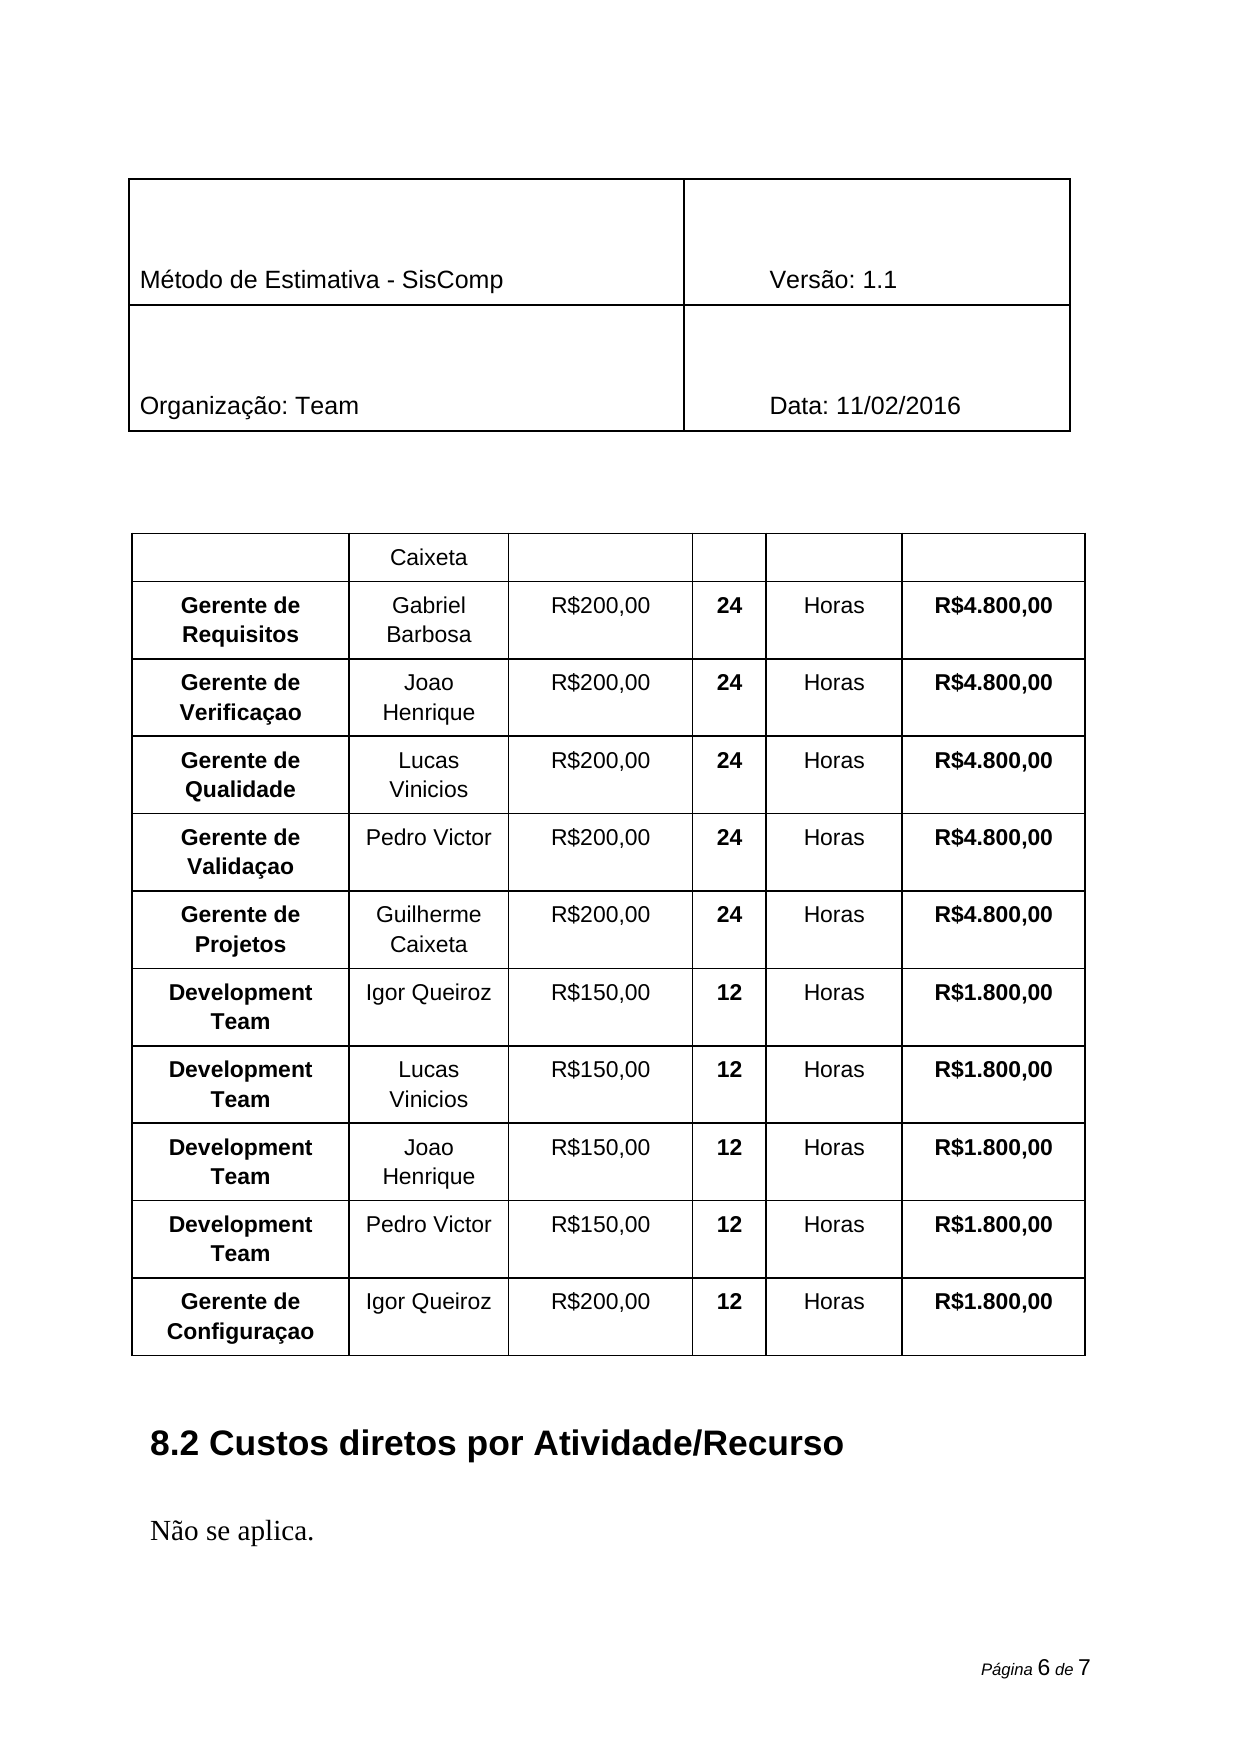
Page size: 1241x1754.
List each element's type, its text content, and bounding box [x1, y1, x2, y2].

table_cell R$200,00 [509, 892, 692, 967]
table_cell R$1.800,00 [903, 1279, 1084, 1354]
table_cell Gerente de Requisitos [133, 582, 348, 658]
table_cell Horas [767, 1279, 901, 1354]
table_cell Development Team [133, 1124, 348, 1200]
table_cell 12 [693, 1201, 765, 1277]
text Não se aplica. [150, 1514, 1091, 1546]
table_cell R$200,00 [509, 582, 692, 658]
table_cell Gabriel Barbosa [350, 582, 508, 658]
table_cell R$150,00 [509, 1201, 692, 1277]
table_cell R$200,00 [509, 737, 692, 813]
table_cell Gerente de Projetos [133, 892, 348, 967]
table_cell Horas [767, 582, 901, 658]
table_cell Development Team [133, 1047, 348, 1122]
table_cell Horas [767, 814, 901, 890]
table_cell 12 [693, 1047, 765, 1122]
table_cell Caixeta [350, 534, 508, 581]
table_cell Gerente de Qualidade [133, 737, 348, 813]
table_cell Guilherme Caixeta [350, 892, 508, 967]
table_cell Horas [767, 1201, 901, 1277]
table_cell R$200,00 [509, 1279, 692, 1354]
table_cell R$1.800,00 [903, 1047, 1084, 1122]
table_cell 24 [693, 582, 765, 658]
table_cell Horas [767, 1124, 901, 1200]
table_cell Gerente de Verificaçao [133, 660, 348, 735]
subtitle 8.2 Custos diretos por Atividade/Recurso [150, 1423, 1091, 1462]
table_cell 24 [693, 737, 765, 813]
table_cell R$4.800,00 [903, 582, 1084, 658]
table_cell [509, 534, 692, 581]
table_cell Horas [767, 892, 901, 967]
table_cell Joao Henrique [350, 660, 508, 735]
table_cell Pedro Victor [350, 1201, 508, 1277]
table_cell [903, 534, 1084, 581]
table_cell Joao Henrique [350, 1124, 508, 1200]
table_cell R$1.800,00 [903, 1201, 1084, 1277]
table_cell R$4.800,00 [903, 814, 1084, 890]
table_cell R$200,00 [509, 660, 692, 735]
table_cell Horas [767, 737, 901, 813]
table_cell 12 [693, 1124, 765, 1200]
table_cell Igor Queiroz [350, 969, 508, 1045]
table_cell 24 [693, 892, 765, 967]
table_cell [693, 534, 765, 581]
table_cell Lucas Vinicios [350, 737, 508, 813]
table_cell 24 [693, 814, 765, 890]
table_cell R$4.800,00 [903, 737, 1084, 813]
table_cell Pedro Victor [350, 814, 508, 890]
table_cell R$4.800,00 [903, 660, 1084, 735]
table_cell R$1.800,00 [903, 1124, 1084, 1200]
table_cell Lucas Vinicios [350, 1047, 508, 1122]
table_cell Horas [767, 969, 901, 1045]
table_cell R$150,00 [509, 969, 692, 1045]
table_cell Development Team [133, 969, 348, 1045]
table_cell R$150,00 [509, 1047, 692, 1122]
table_cell Igor Queiroz [350, 1279, 508, 1354]
table_cell Gerente de Validaçao [133, 814, 348, 890]
table_cell 24 [693, 660, 765, 735]
table_cell Horas [767, 1047, 901, 1122]
table_cell R$200,00 [509, 814, 692, 890]
table_cell Development Team [133, 1201, 348, 1277]
table_cell [133, 534, 348, 581]
table_cell Gerente de Configuraçao [133, 1279, 348, 1354]
table_cell Horas [767, 660, 901, 735]
table_cell R$150,00 [509, 1124, 692, 1200]
table_cell 12 [693, 969, 765, 1045]
table_cell R$4.800,00 [903, 892, 1084, 967]
table_cell [767, 534, 901, 581]
table_cell 12 [693, 1279, 765, 1354]
table_cell R$1.800,00 [903, 969, 1084, 1045]
